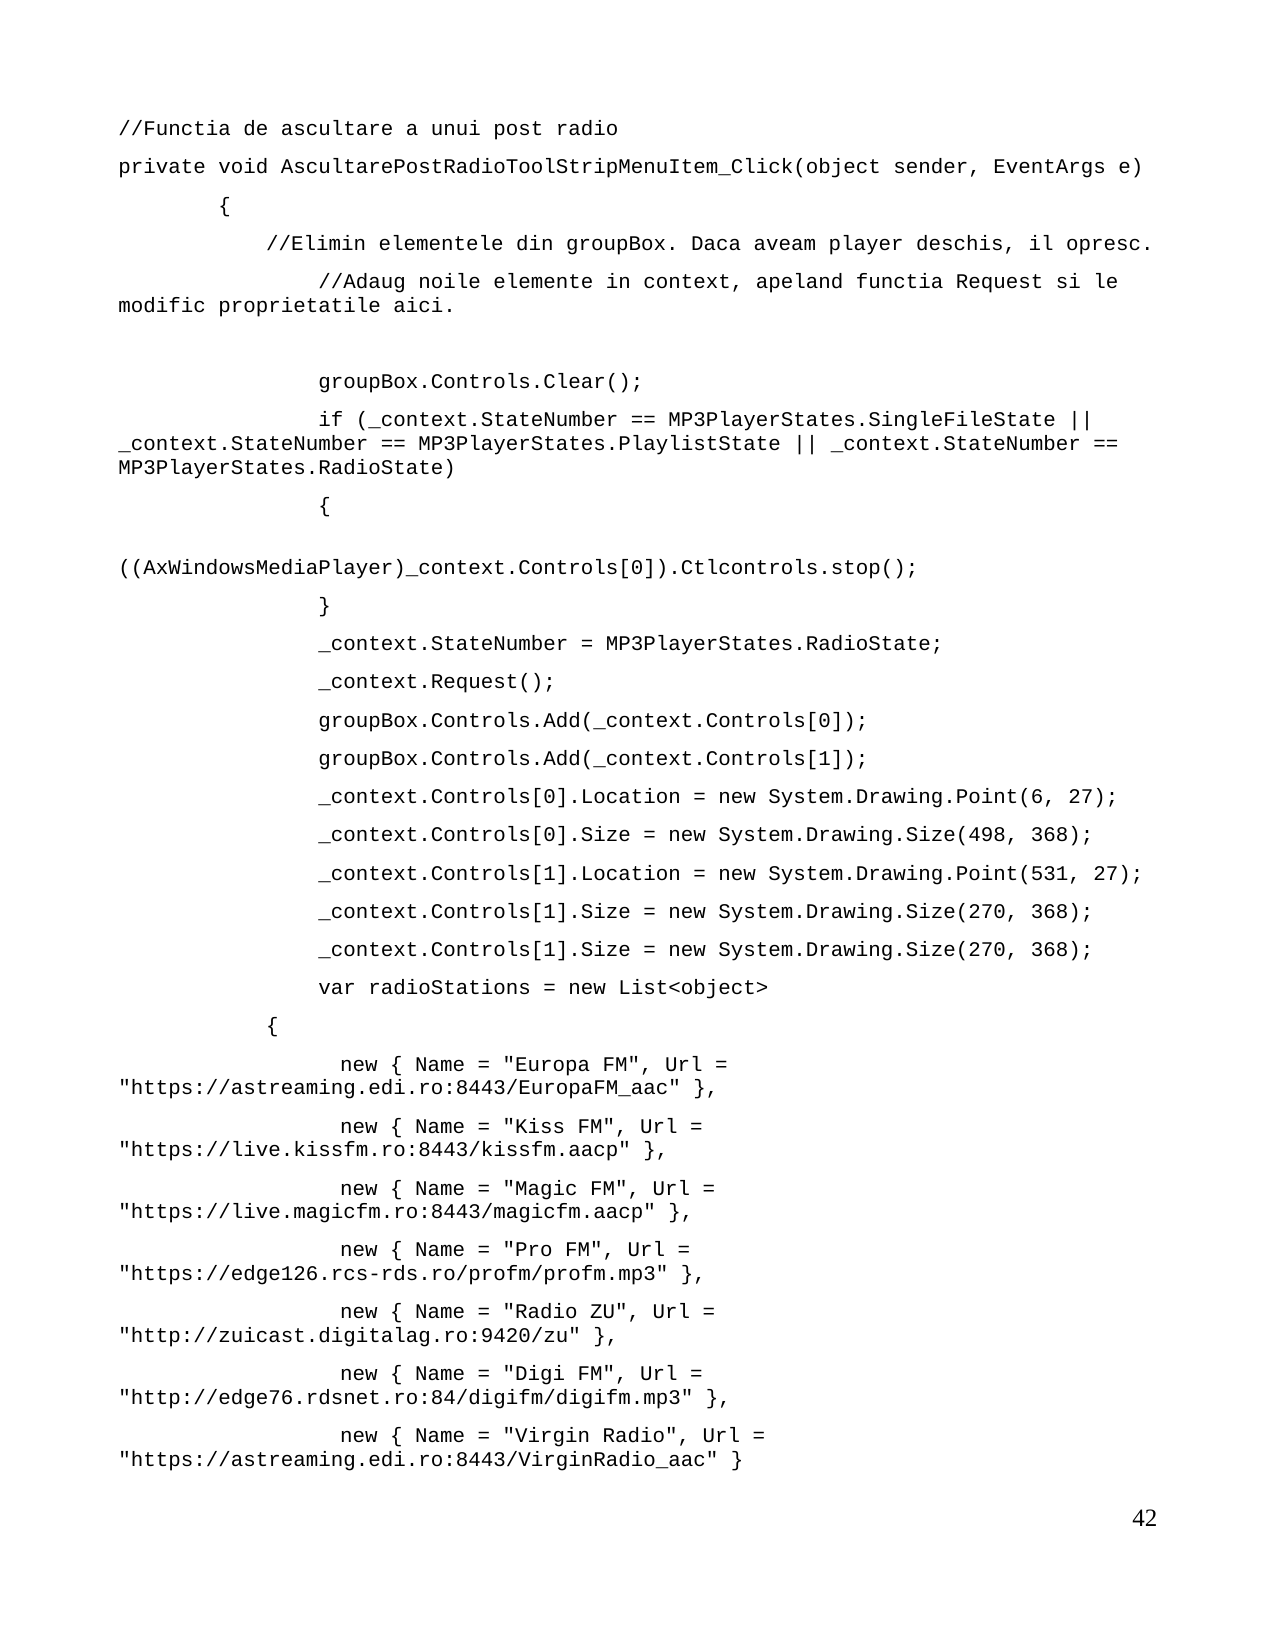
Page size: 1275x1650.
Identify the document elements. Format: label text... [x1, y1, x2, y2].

text new { Name = "Radio ZU", Url = "http://zuicast.digitalag.ro:9420/zu" }, [118, 1301, 1157, 1348]
text _context.Controls[1].Size = new System.Drawing.Size(270, 368); [118, 901, 1157, 924]
text { [118, 1016, 1157, 1039]
text new { Name = "Europa FM", Url = "https://astreaming.edi.ro:8443/EuropaFM_aac" }, [118, 1054, 1157, 1101]
text } [118, 595, 1157, 619]
text new { Name = "Magic FM", Url = "https://live.magicfm.ro:8443/magicfm.aacp" }, [118, 1177, 1157, 1225]
text ((AxWindowsMediaPlayer)_context.Controls[0]).Ctlcontrols.stop(); [118, 533, 1157, 580]
text _context.StateNumber = MP3PlayerStates.RadioState; [118, 633, 1157, 657]
text new { Name = "Pro FM", Url = "https://edge126.rcs-rds.ro/profm/profm.mp3" }, [118, 1239, 1157, 1287]
text _context.Request(); [118, 671, 1157, 695]
text { [118, 194, 1157, 218]
text new { Name = "Kiss FM", Url = "https://live.kissfm.ro:8443/kissfm.aacp" }, [118, 1116, 1157, 1163]
text if (_context.StateNumber == MP3PlayerStates.SingleFileState || _context.StateNumber == MP3PlayerStates.PlaylistState || _context.StateNumber == MP3PlayerStates.RadioState) [118, 409, 1157, 480]
text new { Name = "Virgin Radio", Url = "https://astreaming.edi.ro:8443/VirginRadio_aac" } [118, 1425, 1157, 1472]
text groupBox.Controls.Clear(); [118, 371, 1157, 395]
text _context.Controls[1].Location = new System.Drawing.Point(531, 27); [118, 863, 1157, 886]
text var radioStations = new List<object> [118, 977, 1157, 1001]
text _context.Controls[1].Size = new System.Drawing.Size(270, 368); [118, 939, 1157, 963]
text //Elimin elementele din groupBox. Daca aveam player deschis, il opresc. [118, 233, 1157, 256]
text groupBox.Controls.Add(_context.Controls[1]); [118, 748, 1157, 772]
text private void AscultarePostRadioToolStripMenuItem_Click(object sender, EventArgs e) [118, 156, 1157, 180]
text groupBox.Controls.Add(_context.Controls[0]); [118, 710, 1157, 733]
text //Adaug noile elemente in context, apeland functia Request si le modific proprietatile aici. [118, 271, 1157, 318]
text new { Name = "Digi FM", Url = "http://edge76.rdsnet.ro:84/digifm/digifm.mp3" }, [118, 1363, 1157, 1410]
text //Functia de ascultare a unui post radio [118, 118, 1157, 142]
text { [118, 495, 1157, 518]
text _context.Controls[0].Location = new System.Drawing.Point(6, 27); [118, 786, 1157, 810]
text _context.Controls[0].Size = new System.Drawing.Size(498, 368); [118, 824, 1157, 848]
